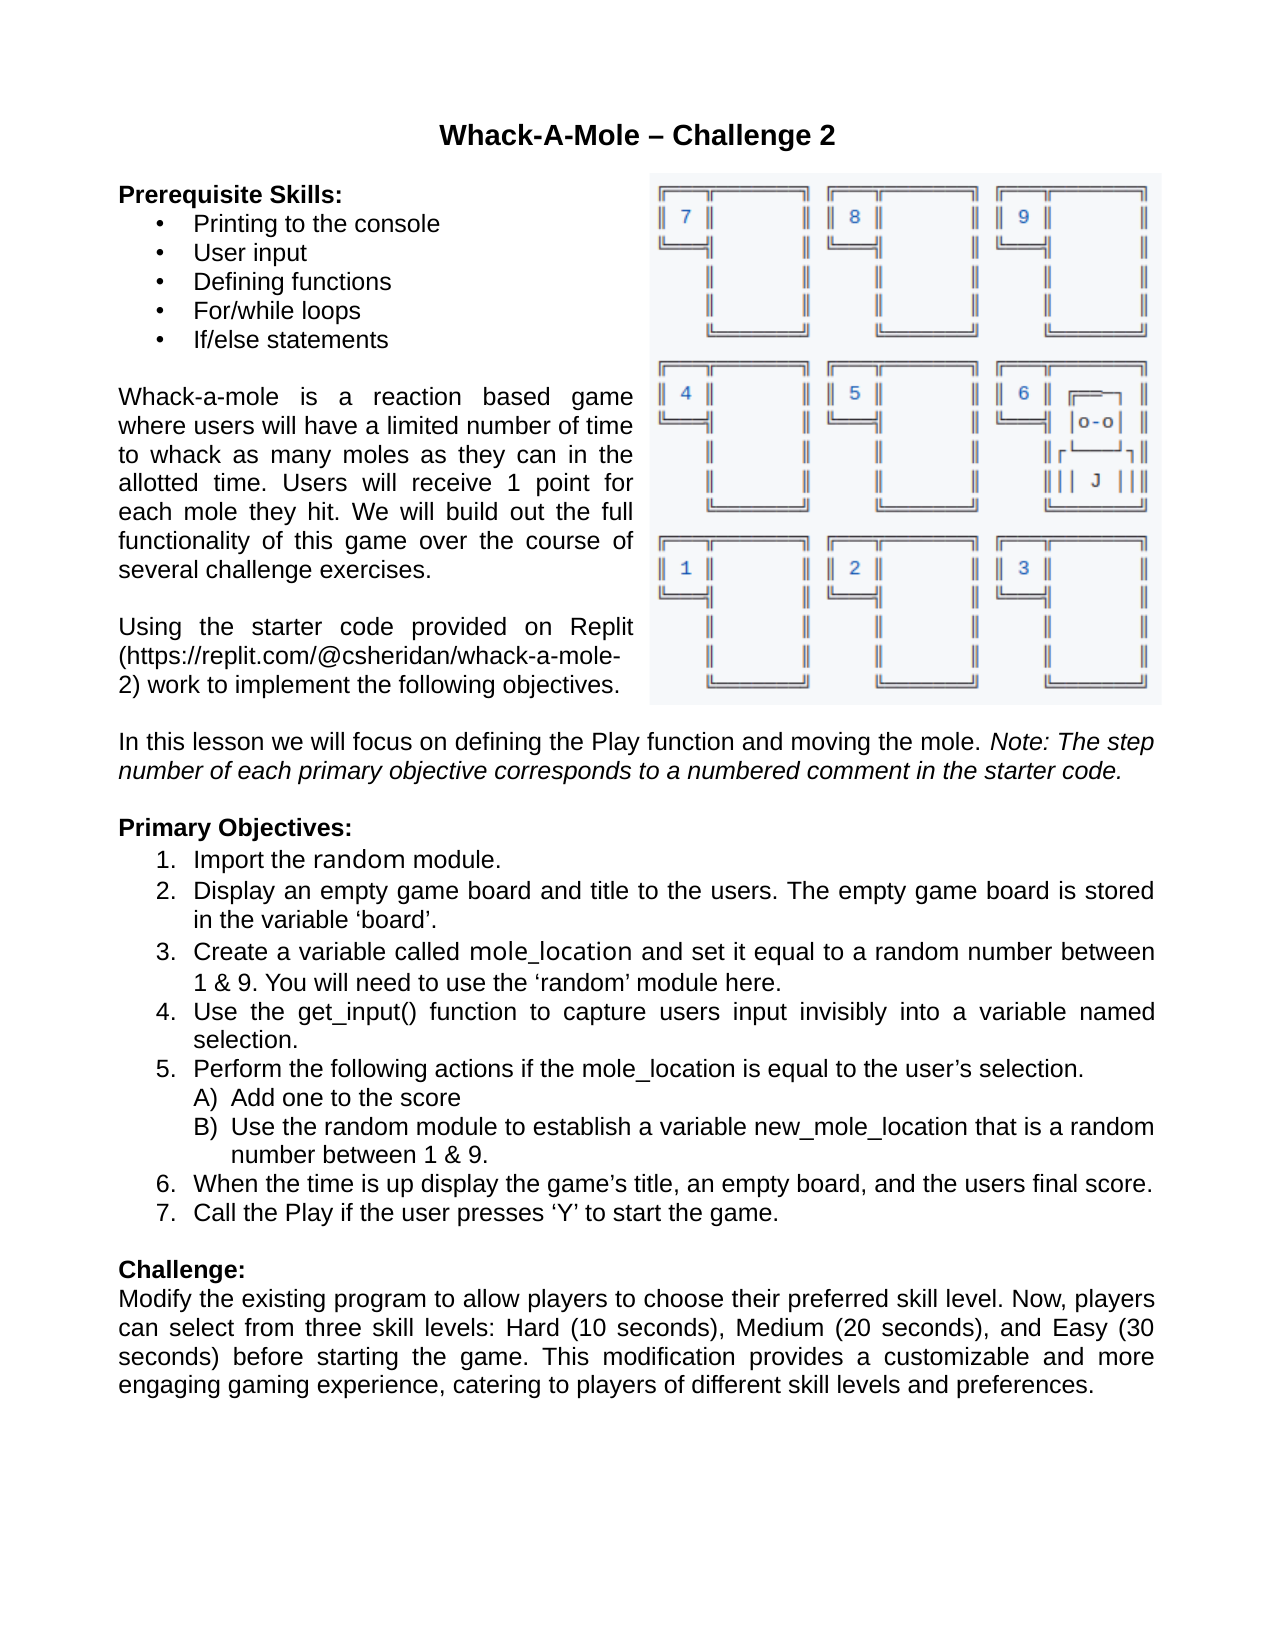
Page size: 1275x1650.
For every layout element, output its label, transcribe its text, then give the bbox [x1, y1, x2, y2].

text Using the starter code provided on Replit (https://replit.com/@csheridan/whack-a-mole-2) work to implement the following objectives. [118, 612, 634, 698]
list Use the get_input() function to capture users input invisibly into a variable named selection. [156, 997, 1157, 1054]
list For/while loops [156, 296, 634, 324]
list User input [156, 238, 634, 267]
text Whack-a-mole is a reaction based game where users will have a limited number of time to whack as many moles as they can in the allotted time. Users will receive 1 point for each mole they hit. We will build out the full functionality of this game over the course of several challenge exercises. [118, 382, 634, 583]
text Prerequisite Skills: [118, 180, 634, 209]
text Whack-A-Mole – Challenge 2 [118, 118, 1157, 152]
list When the time is up display the game’s title, an empty board, and the users final score. [156, 1169, 1157, 1198]
text In this lesson we will focus on defining the Play function and moving the mole. Note: The step number of each primary objective corresponds to a numbered comment in the starter code. [118, 727, 1157, 785]
list Create a variable called mole_location and set it equal to a random number between 1 & 9. You will need to use the ‘random’ module here. [156, 934, 1157, 997]
list Use the random module to establish a variable new_mole_location that is a random number between 1 & 9. [193, 1112, 1157, 1169]
picture [649, 173, 1162, 705]
list If/else statements [156, 324, 634, 353]
list Perform the following actions if the mole_location is equal to the user’s selection. [156, 1054, 1157, 1083]
text Primary Objectives: [118, 813, 1157, 842]
list Add one to the score [193, 1083, 1157, 1112]
text Challenge: [118, 1255, 1157, 1284]
list Defining functions [156, 267, 634, 296]
list Import the random module. [156, 842, 1157, 876]
list Call the Play if the user presses ‘Y’ to start the game. [156, 1198, 1157, 1227]
list Printing to the console [156, 209, 634, 238]
list Display an empty game board and title to the users. The empty game board is stored in the variable ‘board’. [156, 876, 1157, 934]
text Modify the existing program to allow players to choose their preferred skill level. Now, players can select from three skill levels: Hard (10 seconds), Medium (20 seconds), and Easy (30 seconds) before starting the game. This modification provides a customizable and more engaging gaming experience, catering to players of different skill levels and preferences. [118, 1284, 1157, 1399]
